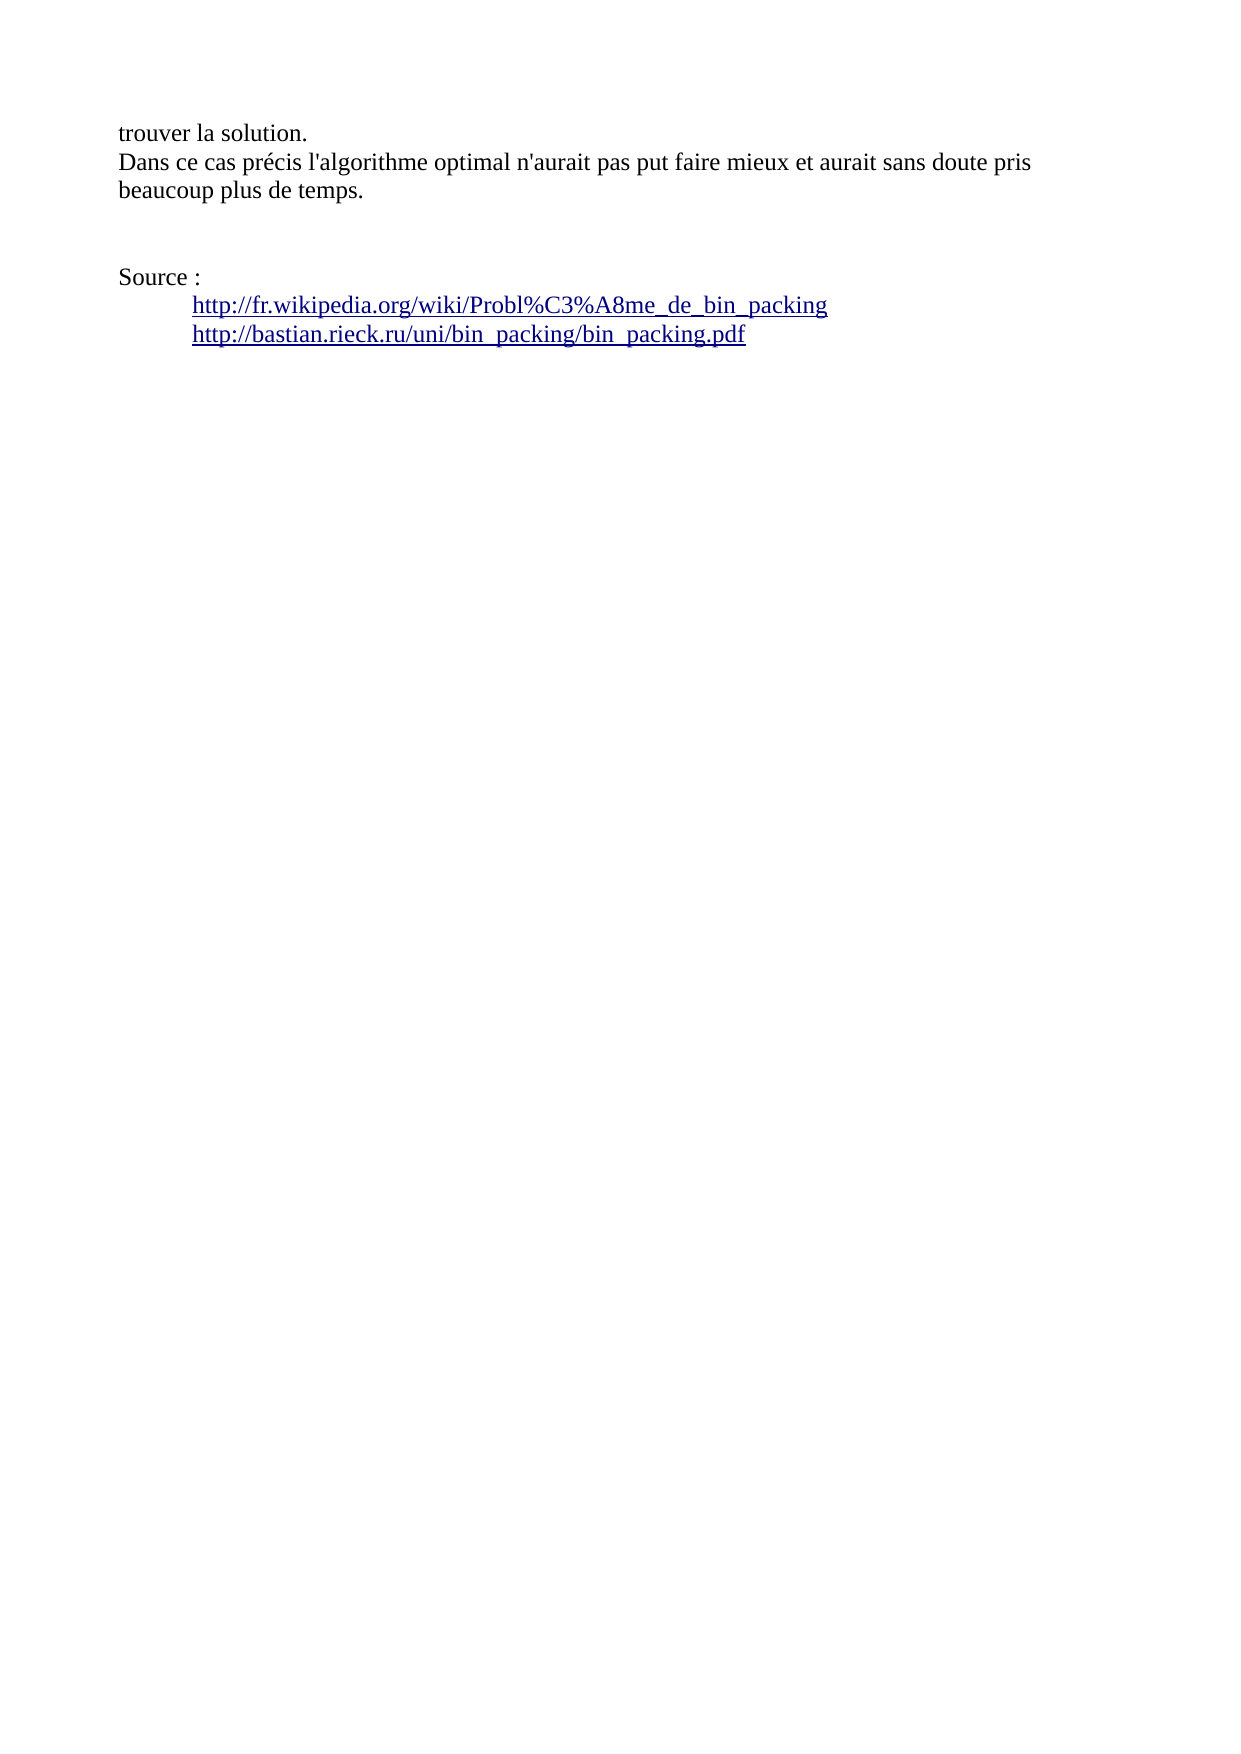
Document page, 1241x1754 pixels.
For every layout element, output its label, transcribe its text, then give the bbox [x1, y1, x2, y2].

text Dans ce cas précis l'algorithme optimal n'aurait pas put faire mieux et aurait sans doute pris beaucoup plus de temps. [118, 147, 1122, 204]
text http://bastian.rieck.ru/uni/bin_packing/bin_packing.pdf [118, 319, 1122, 348]
text http://fr.wikipedia.org/wiki/Probl%C3%A8me_de_bin_packing [118, 291, 1122, 319]
text trouver la solution. [118, 118, 1122, 147]
text Source : [118, 262, 1122, 291]
